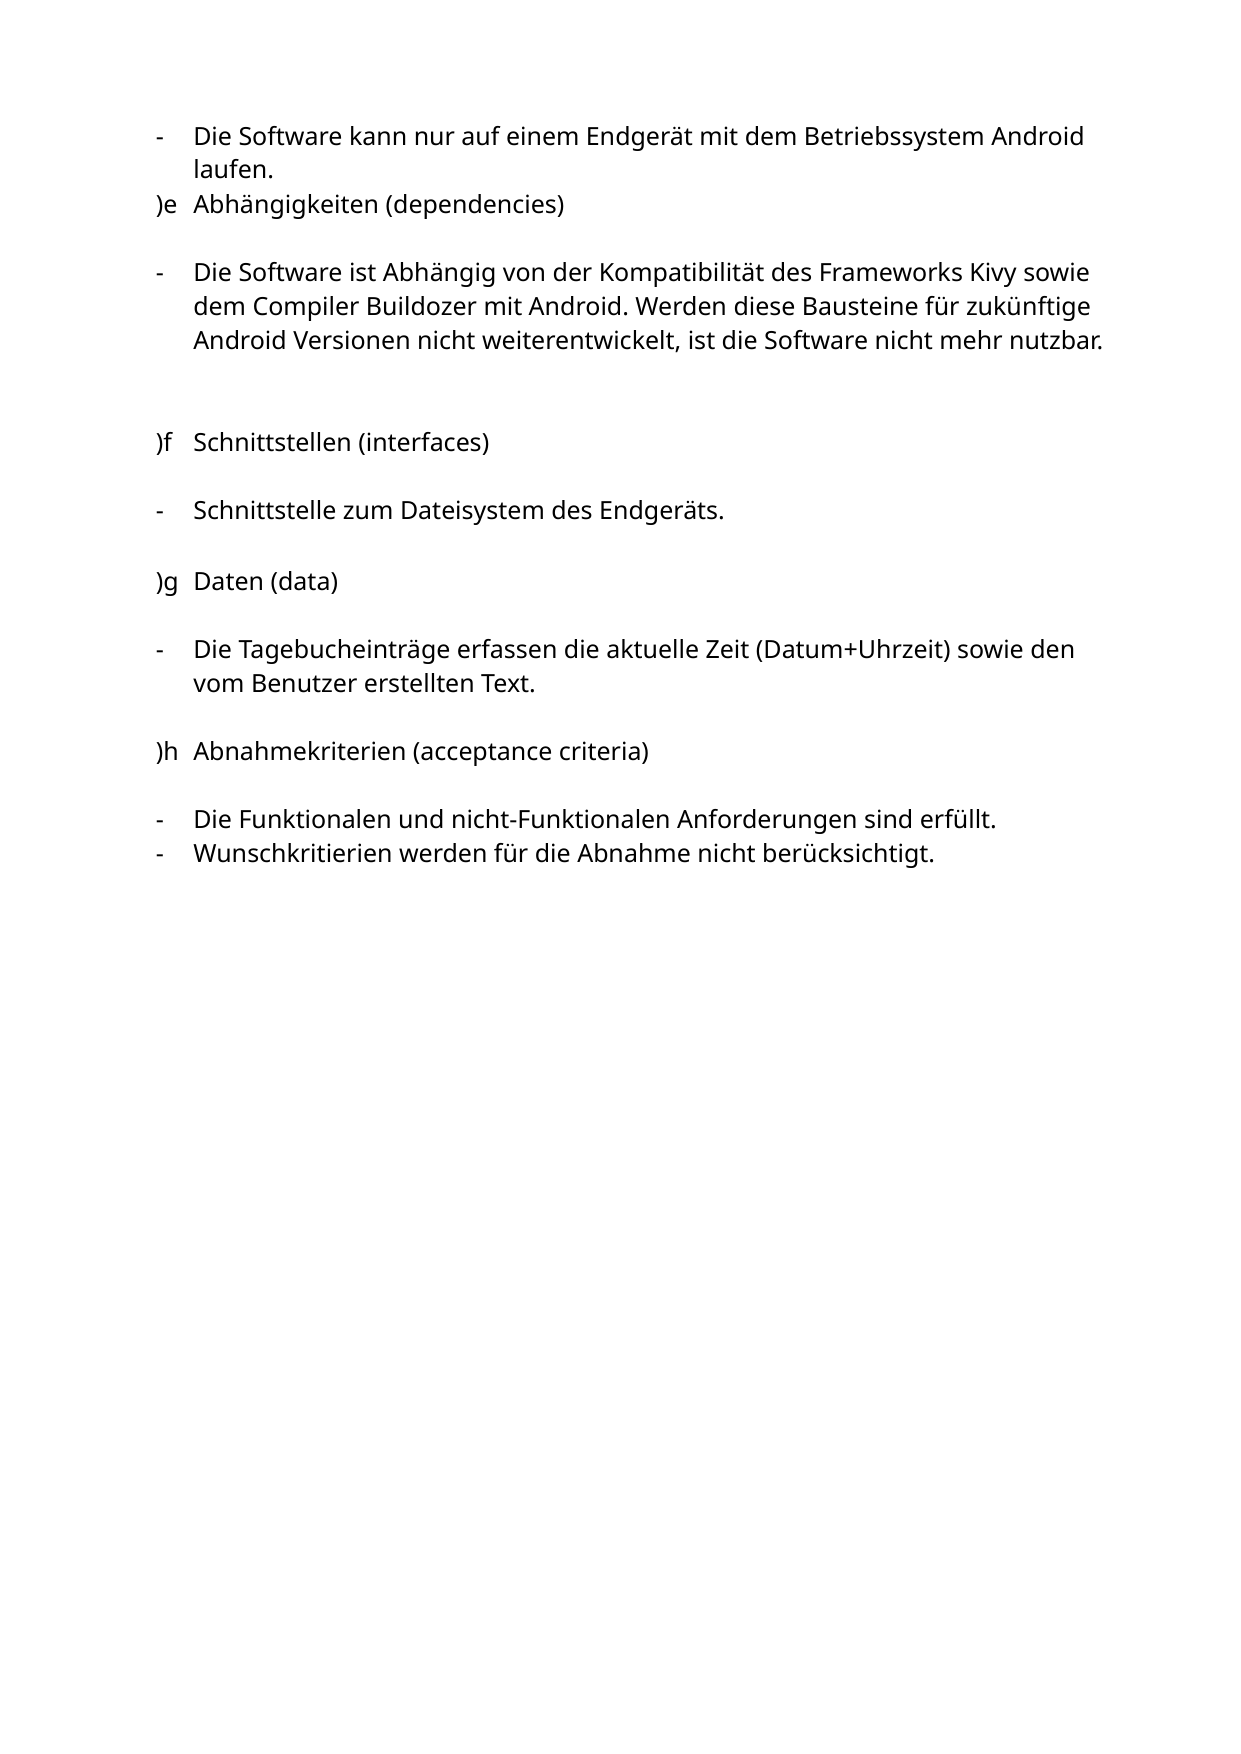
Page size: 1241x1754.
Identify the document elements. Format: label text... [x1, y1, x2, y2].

list Schnittstelle zum Dateisystem des Endgeräts. [156, 493, 1122, 527]
list Die Tagebucheinträge erfassen die aktuelle Zeit (Datum+Uhrzeit) sowie den vom Benutzer erstellten Text. [156, 631, 1122, 699]
list Die Software ist Abhängig von der Kompatibilität des Frameworks Kivy sowie dem Compiler Buildozer mit Android. Werden diese Bausteine für zukünftige Android Versionen nicht weiterentwickelt, ist die Software nicht mehr nutzbar. [156, 254, 1122, 357]
list Abhängigkeiten (dependencies) [156, 186, 1122, 220]
list Die Funktionalen und nicht-Funktionalen Anforderungen sind erfüllt. [156, 802, 1122, 836]
list Schnittstellen (interfaces) [156, 425, 1122, 459]
list Daten (data) [156, 563, 1122, 597]
list Die Software kann nur auf einem Endgerät mit dem Betriebssystem Android laufen. [156, 118, 1122, 186]
list Wunschkritierien werden für die Abnahme nicht berücksichtigt. [156, 836, 1122, 870]
list Abnahmekriterien (acceptance criteria) [156, 733, 1122, 768]
